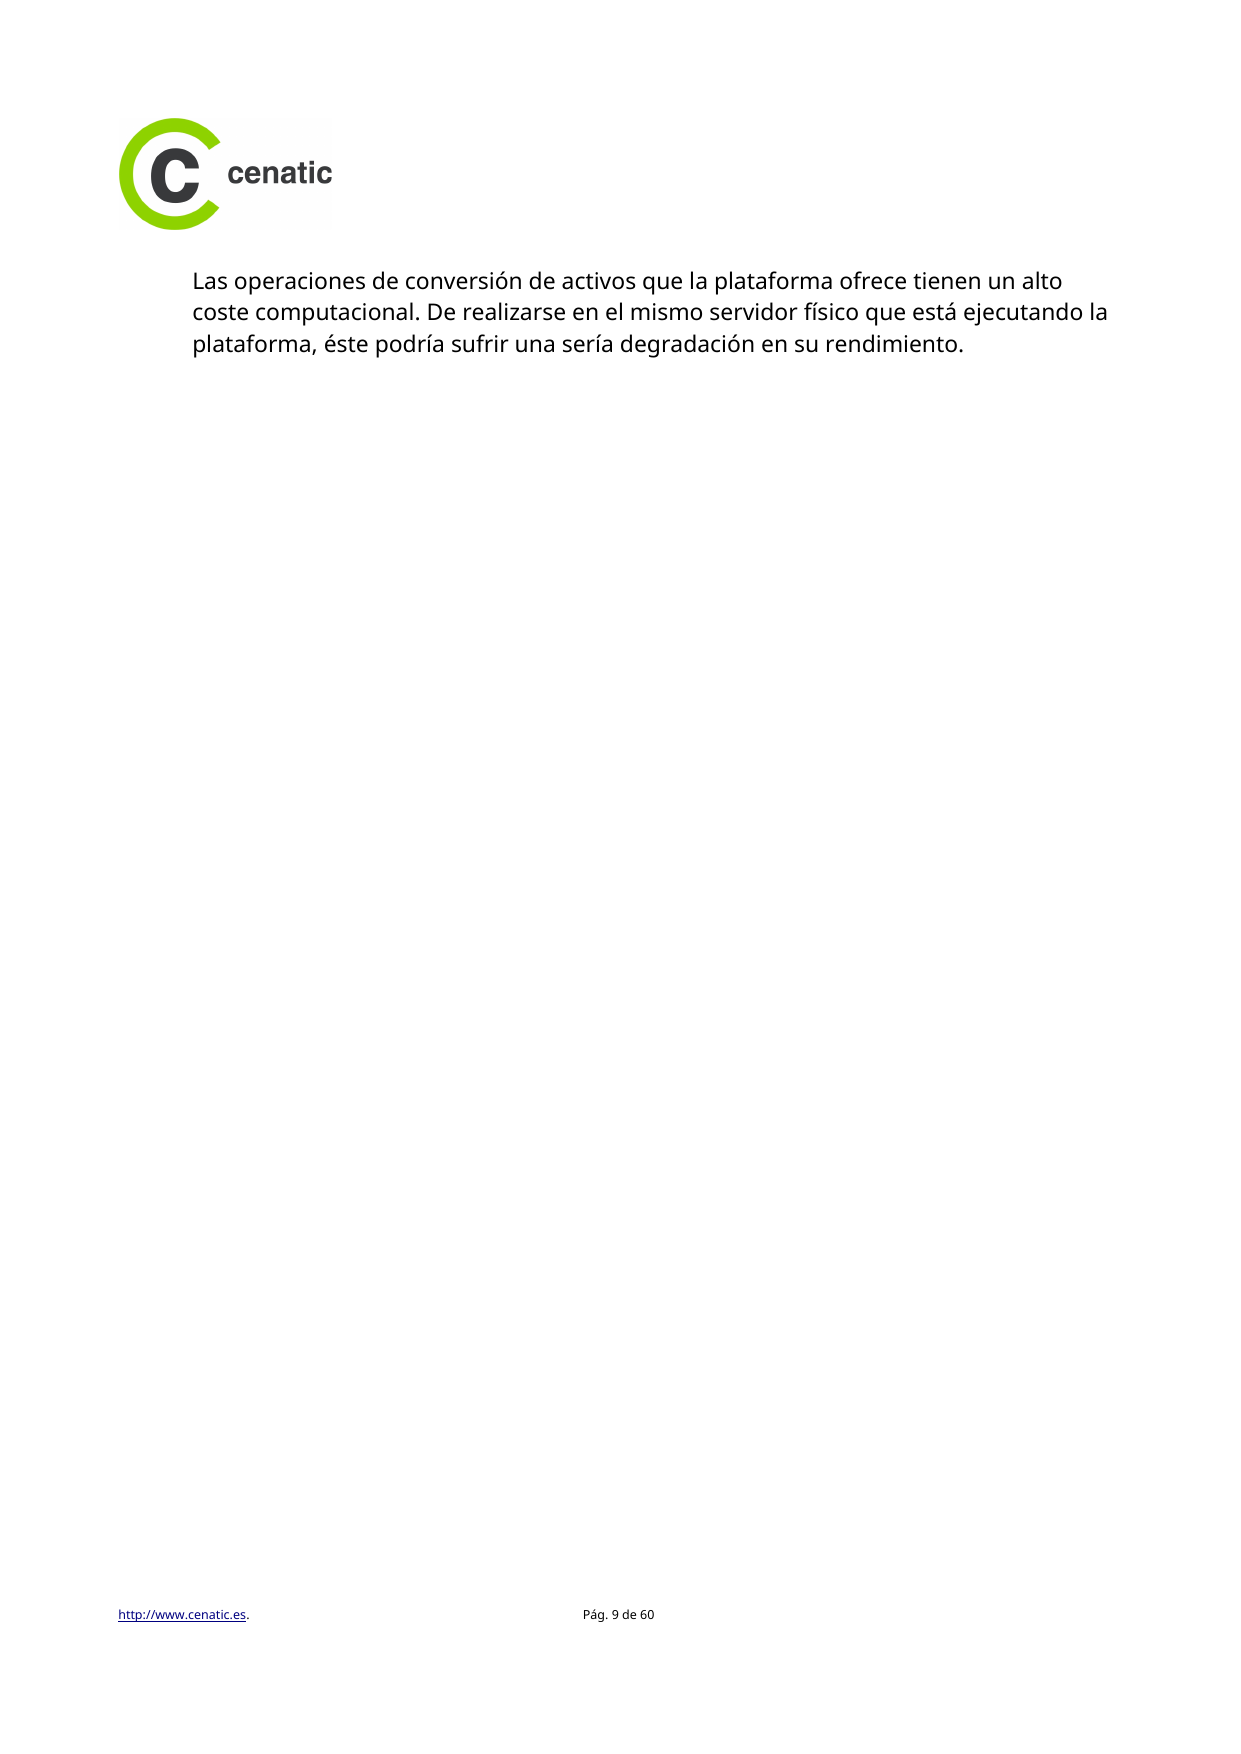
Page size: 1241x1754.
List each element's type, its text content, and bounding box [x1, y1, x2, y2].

text Las operaciones de conversión de activos que la plataforma ofrece tienen un alto coste computacional. De realizarse en el mismo servidor físico que está ejecutando la plataforma, éste podría sufrir una sería degradación en su rendimiento. [192, 265, 1122, 359]
picture [119, 118, 332, 230]
